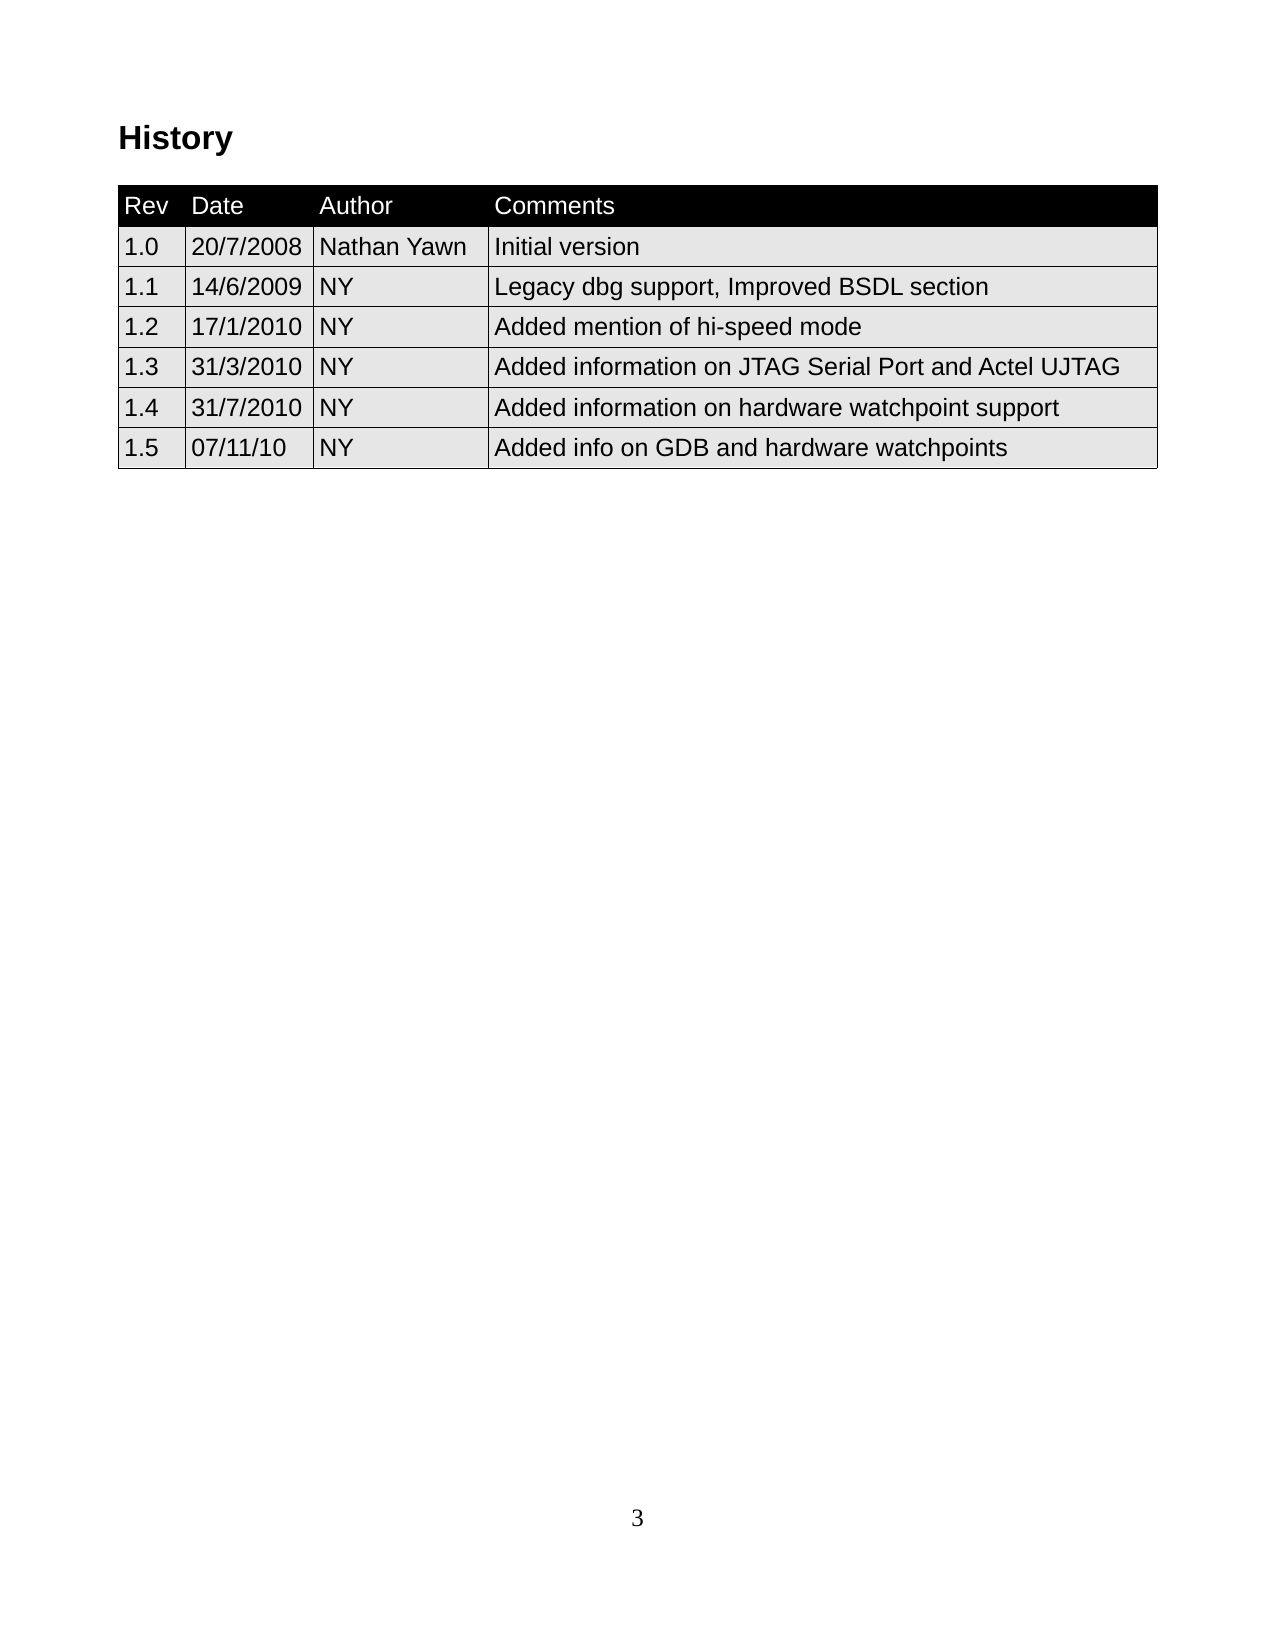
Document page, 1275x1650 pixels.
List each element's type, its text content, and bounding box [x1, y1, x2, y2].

table_cell 14/6/2009 [186, 267, 313, 306]
table_cell Legacy dbg support, Improved BSDL section [489, 267, 1157, 306]
table_cell NY [314, 307, 488, 347]
table_cell 1.4 [119, 388, 185, 427]
table_cell 31/7/2010 [186, 388, 313, 427]
table_cell NY [314, 428, 488, 467]
table_cell 1.0 [119, 227, 185, 266]
table_cell 31/3/2010 [186, 348, 313, 387]
table_cell 20/7/2008 [186, 227, 313, 266]
table_cell 17/1/2010 [186, 307, 313, 347]
table_cell 07/11/10 [186, 428, 313, 467]
table_header Author [314, 186, 488, 226]
table_cell 1.3 [119, 348, 185, 387]
table_cell 1.2 [119, 307, 185, 347]
table_cell NY [314, 267, 488, 306]
table_cell Added info on GDB and hardware watchpoints [489, 428, 1157, 467]
table_cell NY [314, 388, 488, 427]
table_header Date [186, 186, 313, 226]
table_cell Nathan Yawn [314, 227, 488, 266]
table_cell Added information on JTAG Serial Port and Actel UJTAG [489, 348, 1157, 387]
table_cell Added mention of hi-speed mode [489, 307, 1157, 347]
table_header Comments [489, 186, 1157, 226]
table_cell 1.1 [119, 267, 185, 306]
table_cell Added information on hardware watchpoint support [489, 388, 1157, 427]
table_cell Initial version [489, 227, 1157, 266]
table_cell 1.5 [119, 428, 185, 467]
text History [118, 118, 1157, 157]
table_cell NY [314, 348, 488, 387]
table_header Rev [119, 186, 185, 226]
